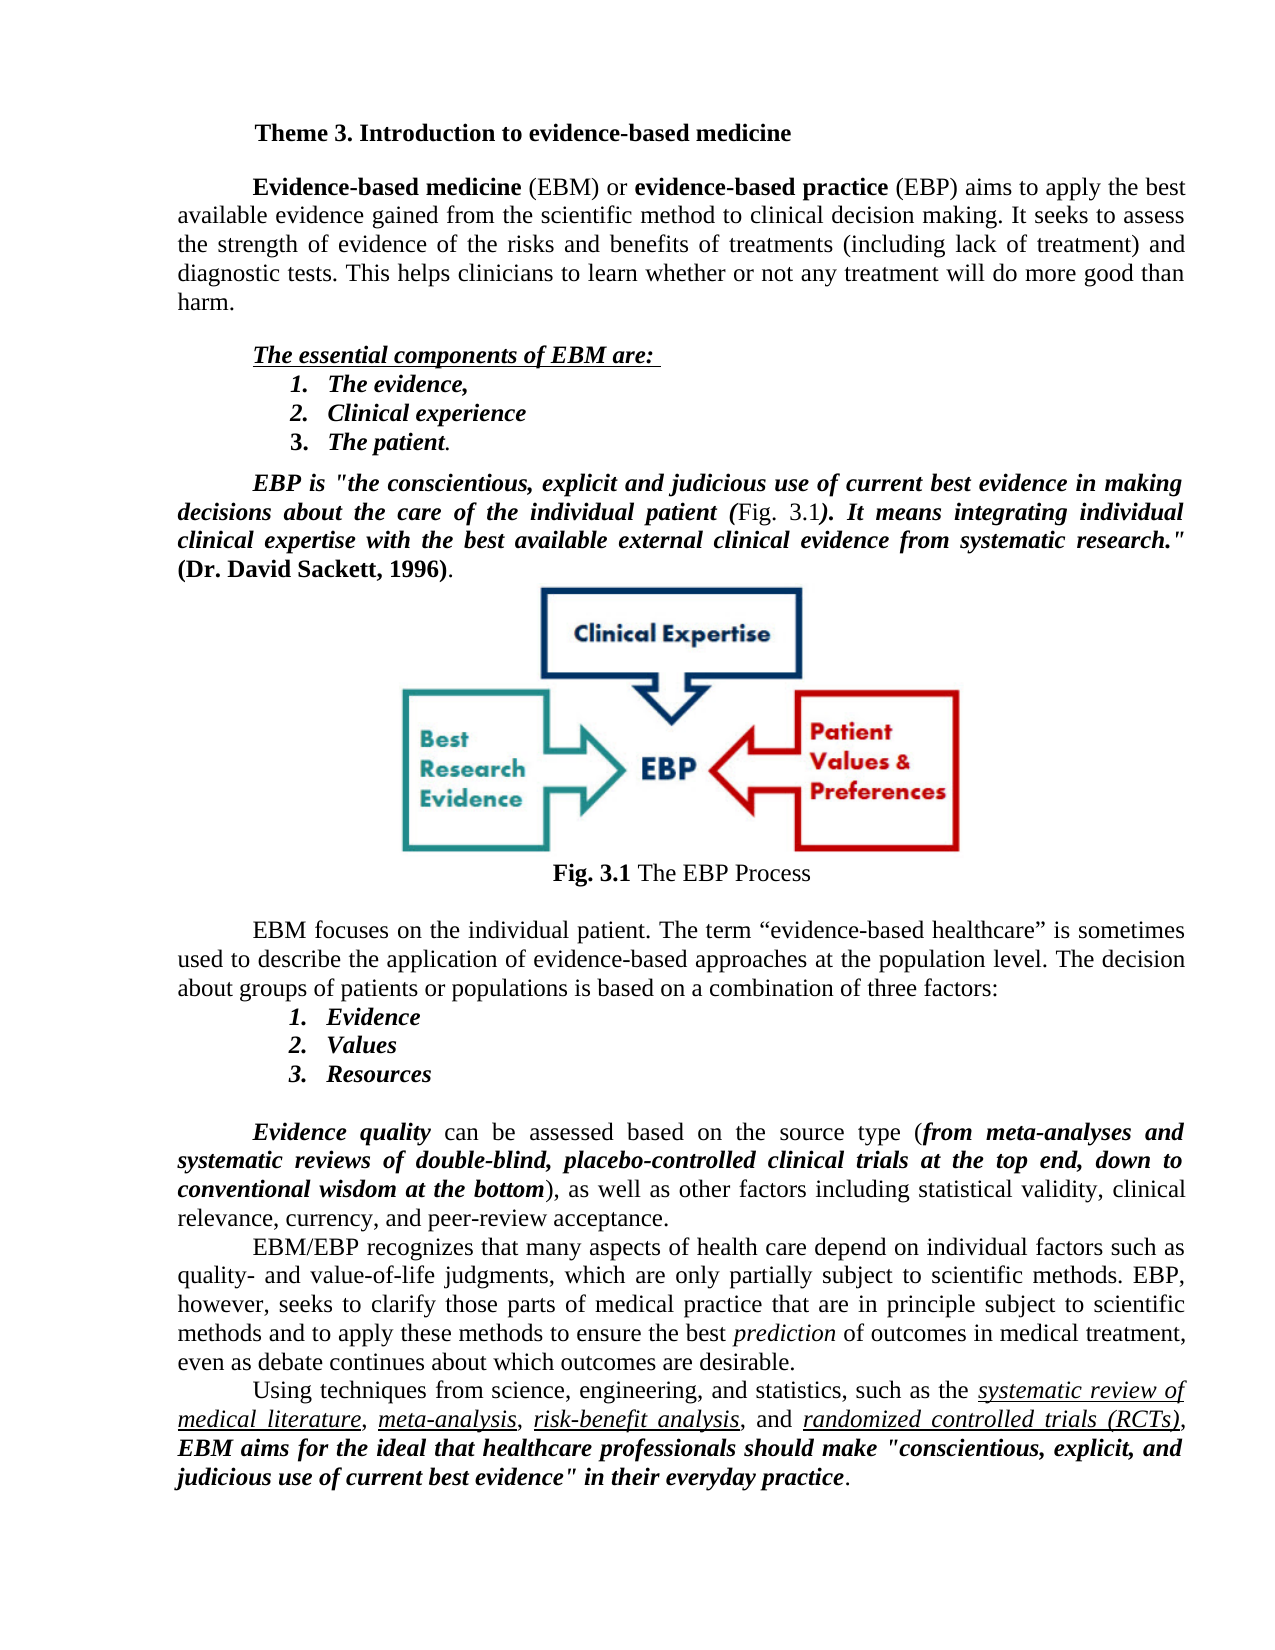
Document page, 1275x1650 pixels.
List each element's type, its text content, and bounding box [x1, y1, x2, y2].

list Resources [215, 1059, 1186, 1088]
list Evidence [215, 1002, 1186, 1031]
text Evidence-based medicine (EBM) or evidence-based practice (EBP) aims to apply the best available evidence gained from the scientific method to clinical decision making. It seeks to assess the strength of evidence of the risks and benefits of treatments (including lack of treatment) and diagnostic tests. This helps clinicians to learn whether or not any treatment will do more good than harm. [177, 172, 1186, 316]
text Theme 3. Introduction to evidence-based medicine [171, 118, 1186, 147]
list The evidence, [215, 369, 1186, 398]
text Using techniques from science, engineering, and statistics, such as the systematic review of medical literature, meta-analysis, risk-benefit analysis, and randomized controlled trials (RCTs), EBM aims for the ideal that healthcare professionals should make "conscientious, explicit, and judicious use of current best evidence" in their everyday practice. [177, 1376, 1186, 1491]
list Clinical experience [215, 398, 1186, 427]
list The patient. [215, 427, 1186, 456]
text Evidence quality can be assessed based on the source type (from meta-analyses and systematic reviews of double-blind, placebo-controlled clinical trials at the top end, down to conventional wisdom at the bottom), as well as other factors including statistical validity, clinical relevance, currency, and peer-review acceptance. [177, 1117, 1186, 1232]
text EBM focuses on the individual patient. The term “evidence-based healthcare” is sometimes used to describe the application of evidence-based approaches at the population level. The decision about groups of patients or populations is based on a combination of three factors: [177, 916, 1186, 1002]
subtitle Fig. 3.1 The EBP Process [177, 858, 1186, 887]
text EBP is "the conscientious, explicit and judicious use of current best evidence in making decisions about the care of the individual patient (Fig. 3.1). It means integrating individual clinical expertise with the best available external clinical evidence from systematic research." (Dr. David Sackett, 1996). [177, 468, 1186, 583]
list Values [215, 1031, 1186, 1059]
text EBM/EBP recognizes that many aspects of health care depend on individual factors such as quality- and value-of-life judgments, which are only partially subject to scientific methods. EBP, however, seeks to clarify those parts of medical practice that are in principle subject to scientific methods and to apply these methods to ensure the best prediction of outcomes in medical treatment, even as debate continues about which outcomes are desirable. [177, 1232, 1186, 1376]
text The essential components of EBM are: [177, 341, 1186, 369]
